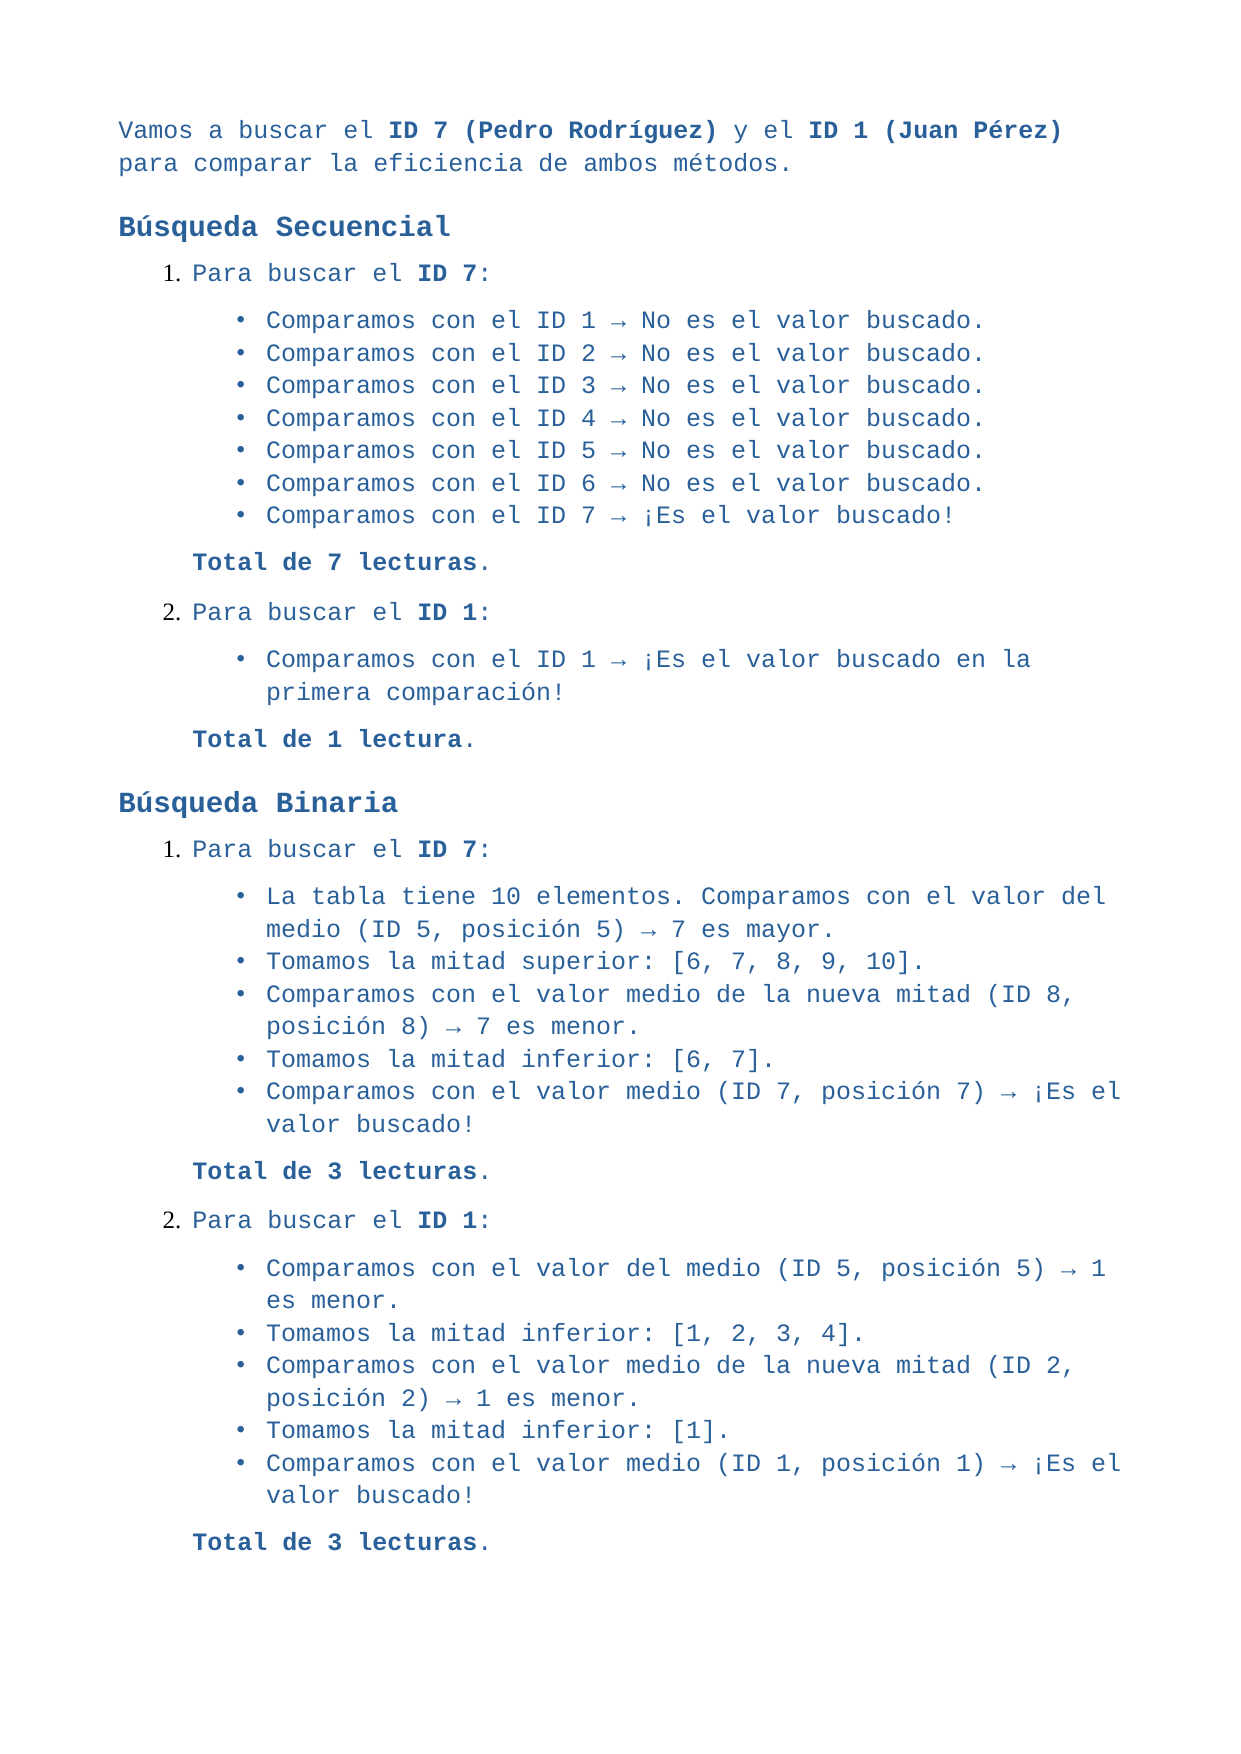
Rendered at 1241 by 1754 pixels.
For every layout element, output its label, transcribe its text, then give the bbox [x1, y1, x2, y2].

list Comparamos con el ID 3 → No es el valor buscado. [236, 373, 1122, 401]
list Comparamos con el ID 7 → ¡Es el valor buscado! [236, 503, 1122, 531]
list Comparamos con el valor medio de la nueva mitad (ID 8, posición 8) → 7 es menor. [236, 981, 1122, 1042]
text Vamos a buscar el ID 7 (Pedro Rodríguez) y el ID 1 (Juan Pérez) para comparar la eficiencia de ambos métodos. [118, 118, 1122, 179]
list Comparamos con el ID 4 → No es el valor buscado. [236, 405, 1122, 434]
list La tabla tiene 10 elementos. Comparamos con el valor del medio (ID 5, posición 5) → 7 es mayor. [236, 884, 1122, 944]
list Para buscar el ID 7: [162, 834, 1122, 864]
list Tomamos la mitad inferior: [1, 2, 3, 4]. [236, 1320, 1122, 1349]
list Para buscar el ID 1: [162, 597, 1122, 628]
list Comparamos con el valor medio de la nueva mitad (ID 2, posición 2) → 1 es menor. [236, 1353, 1122, 1414]
list Total de 1 lectura. [162, 727, 1122, 755]
list Tomamos la mitad superior: [6, 7, 8, 9, 10]. [236, 949, 1122, 977]
list Comparamos con el ID 2 → No es el valor buscado. [236, 340, 1122, 369]
list Total de 7 lecturas. [162, 550, 1122, 578]
list Total de 3 lecturas. [162, 1530, 1122, 1558]
list Total de 3 lecturas. [162, 1158, 1122, 1187]
list Comparamos con el valor medio (ID 7, posición 7) → ¡Es el valor buscado! [236, 1079, 1122, 1139]
subtitle Búsqueda Secuencial [118, 212, 1122, 245]
list Tomamos la mitad inferior: [6, 7]. [236, 1046, 1122, 1074]
list Tomamos la mitad inferior: [1]. [236, 1418, 1122, 1446]
list Comparamos con el valor del medio (ID 5, posición 5) → 1 es menor. [236, 1255, 1122, 1316]
list Comparamos con el ID 1 → ¡Es el valor buscado en la primera comparación! [236, 647, 1122, 708]
list Comparamos con el ID 5 → No es el valor buscado. [236, 438, 1122, 466]
list Comparamos con el valor medio (ID 1, posición 1) → ¡Es el valor buscado! [236, 1450, 1122, 1511]
list Para buscar el ID 1: [162, 1205, 1122, 1236]
list Comparamos con el ID 1 → No es el valor buscado. [236, 308, 1122, 336]
subtitle Búsqueda Binaria [118, 788, 1122, 821]
list Para buscar el ID 7: [162, 258, 1122, 289]
list Comparamos con el ID 6 → No es el valor buscado. [236, 470, 1122, 499]
